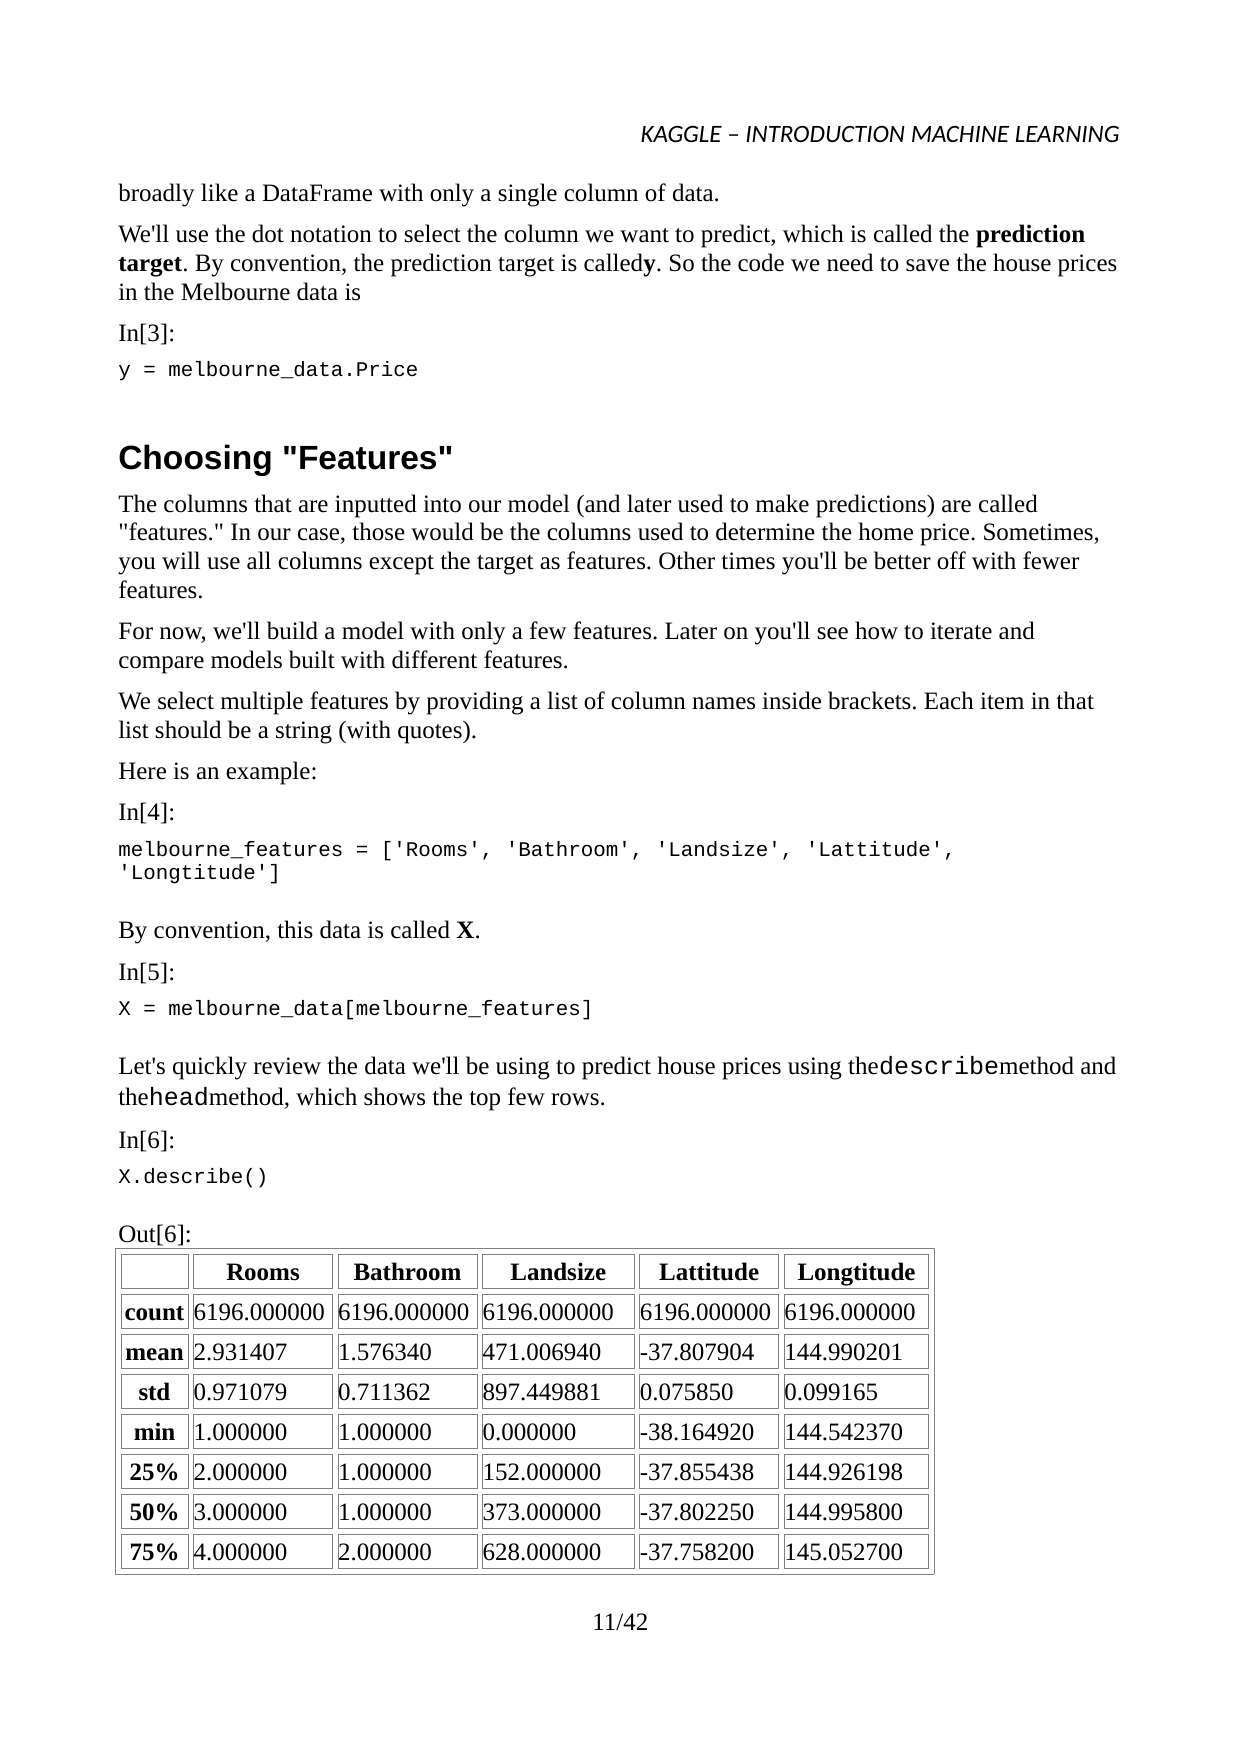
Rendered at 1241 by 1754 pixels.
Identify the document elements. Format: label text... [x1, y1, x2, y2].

table_cell 1.000000 [190, 1408, 335, 1448]
text X.describe() [118, 1166, 1122, 1190]
table_cell 0.971079 [190, 1368, 335, 1408]
text We'll use the dot notation to select the column we want to predict, which is called the prediction target. By convention, the prediction target is calledy. So the code we need to save the house prices in the Melbourne data is [118, 219, 1122, 306]
table_cell 144.926198 [781, 1448, 931, 1488]
table_cell 152.000000 [480, 1448, 637, 1488]
text In[3]: [118, 318, 1122, 347]
table_header Longtitude [781, 1249, 931, 1288]
table_header [118, 1249, 190, 1288]
table_cell -38.164920 [637, 1408, 781, 1448]
table_cell 0.711362 [335, 1368, 479, 1408]
text For now, we'll build a model with only a few features. Later on you'll see how to iterate and compare models built with different features. [118, 616, 1122, 674]
table_cell 3.000000 [190, 1488, 335, 1528]
table_cell 6196.000000 [190, 1288, 335, 1328]
table_cell 144.542370 [781, 1408, 931, 1448]
text In[4]: [118, 797, 1122, 826]
table_cell 6196.000000 [335, 1288, 479, 1328]
table_cell 25% [118, 1448, 190, 1488]
table_cell -37.855438 [637, 1448, 781, 1488]
table_cell min [118, 1408, 190, 1448]
text In[6]: [118, 1125, 1122, 1154]
table_cell 471.006940 [480, 1328, 637, 1368]
table_cell count [118, 1288, 190, 1328]
text melbourne_features = ['Rooms', 'Bathroom', 'Landsize', 'Lattitude', 'Longtitude'] [118, 839, 1122, 886]
table_cell 0.099165 [781, 1368, 931, 1408]
text We select multiple features by providing a list of column names inside brackets. Each item in that list should be a string (with quotes). [118, 686, 1122, 744]
table_cell 373.000000 [480, 1488, 637, 1528]
table_cell 0.000000 [480, 1408, 637, 1448]
table_cell std [118, 1368, 190, 1408]
text Let's quickly review the data we'll be using to predict house prices using thedescribemethod and theheadmethod, which shows the top few rows. [118, 1051, 1122, 1113]
table_cell -37.758200 [637, 1528, 781, 1568]
table_cell 0.075850 [637, 1368, 781, 1408]
table_cell 628.000000 [480, 1528, 637, 1568]
table_cell 1.576340 [335, 1328, 479, 1368]
table_cell 144.990201 [781, 1328, 931, 1368]
table_cell 6196.000000 [480, 1288, 637, 1328]
text broadly like a DataFrame with only a single column of data. [118, 178, 1122, 207]
table_cell 144.995800 [781, 1488, 931, 1528]
table_cell 2.000000 [335, 1528, 479, 1568]
table_cell mean [118, 1328, 190, 1368]
table_cell 1.000000 [335, 1408, 479, 1448]
table_cell 897.449881 [480, 1368, 637, 1408]
table_cell 2.000000 [190, 1448, 335, 1488]
table_cell -37.807904 [637, 1328, 781, 1368]
table_header Bathroom [335, 1249, 479, 1288]
text Out[6]: [118, 1219, 1122, 1248]
text By convention, this data is called X. [118, 915, 1122, 944]
table_cell 4.000000 [190, 1528, 335, 1568]
table_header Rooms [190, 1249, 335, 1288]
table_cell 2.931407 [190, 1328, 335, 1368]
table_cell 6196.000000 [637, 1288, 781, 1328]
text In[5]: [118, 957, 1122, 985]
table_header Landsize [480, 1249, 637, 1288]
table_cell 145.052700 [781, 1528, 931, 1568]
table_header [122, 1255, 188, 1288]
table_cell 75% [118, 1528, 190, 1568]
table_header Lattitude [637, 1249, 781, 1288]
text y = melbourne_data.Price [118, 359, 1122, 383]
table_cell -37.802250 [637, 1488, 781, 1528]
table_cell 1.000000 [335, 1488, 479, 1528]
text The columns that are inputted into our model (and later used to make predictions) are called "features." In our case, those would be the columns used to determine the home price. Sometimes, you will use all columns except the target as features. Other times you'll be better off with fewer features. [118, 489, 1122, 604]
table_cell 50% [118, 1488, 190, 1528]
table_cell 6196.000000 [781, 1288, 931, 1328]
text X = melbourne_data[melbourne_features] [118, 998, 1122, 1022]
subtitle Choosing "Features" [118, 437, 1122, 476]
table_cell 1.000000 [335, 1448, 479, 1488]
text Here is an example: [118, 756, 1122, 785]
